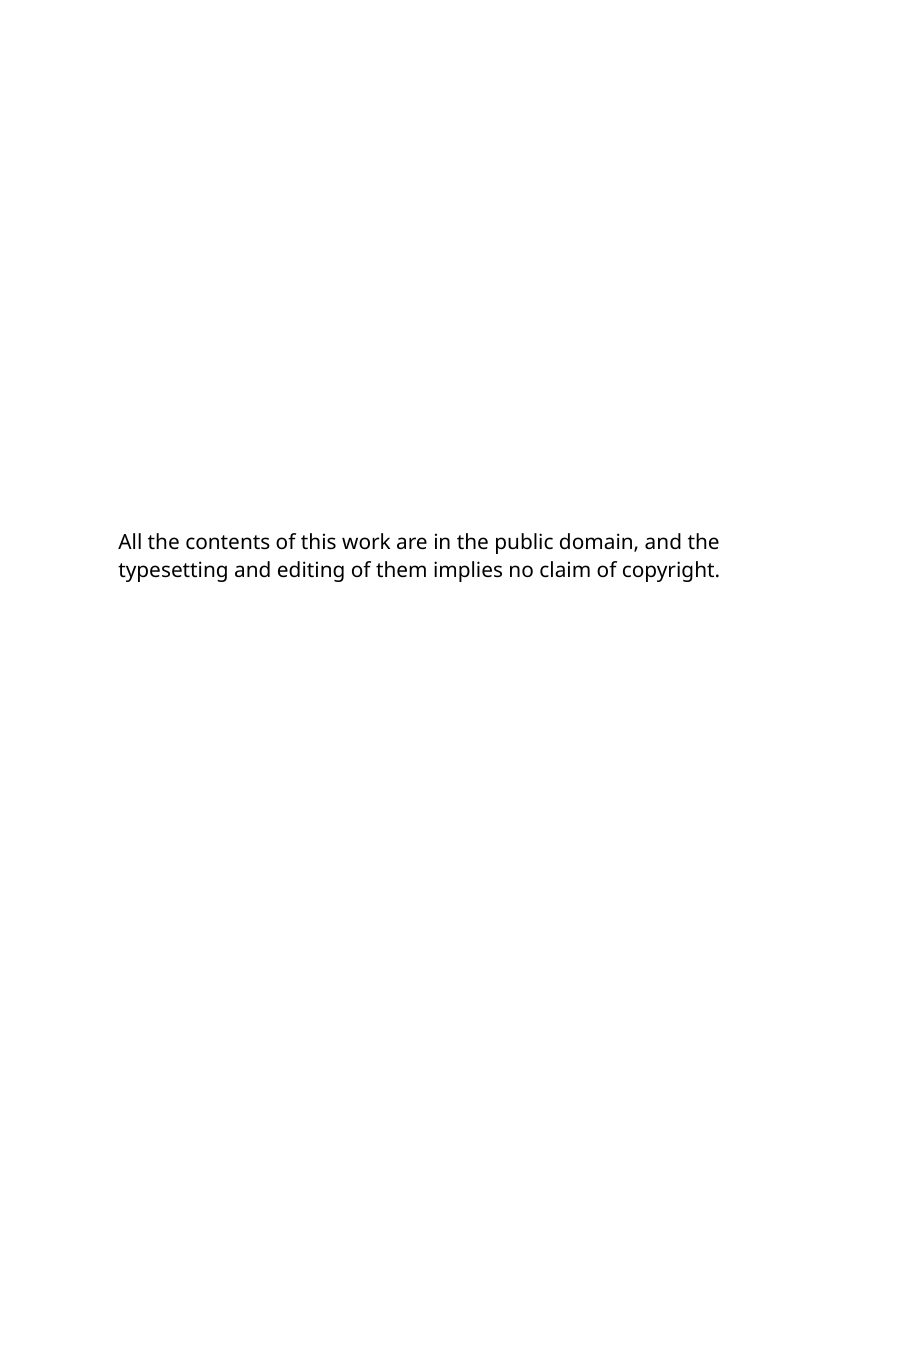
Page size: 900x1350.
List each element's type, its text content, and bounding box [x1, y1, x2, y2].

text All the contents of this work are in the public domain, and the typesetting and editing of them implies no claim of copyright. [118, 527, 782, 584]
